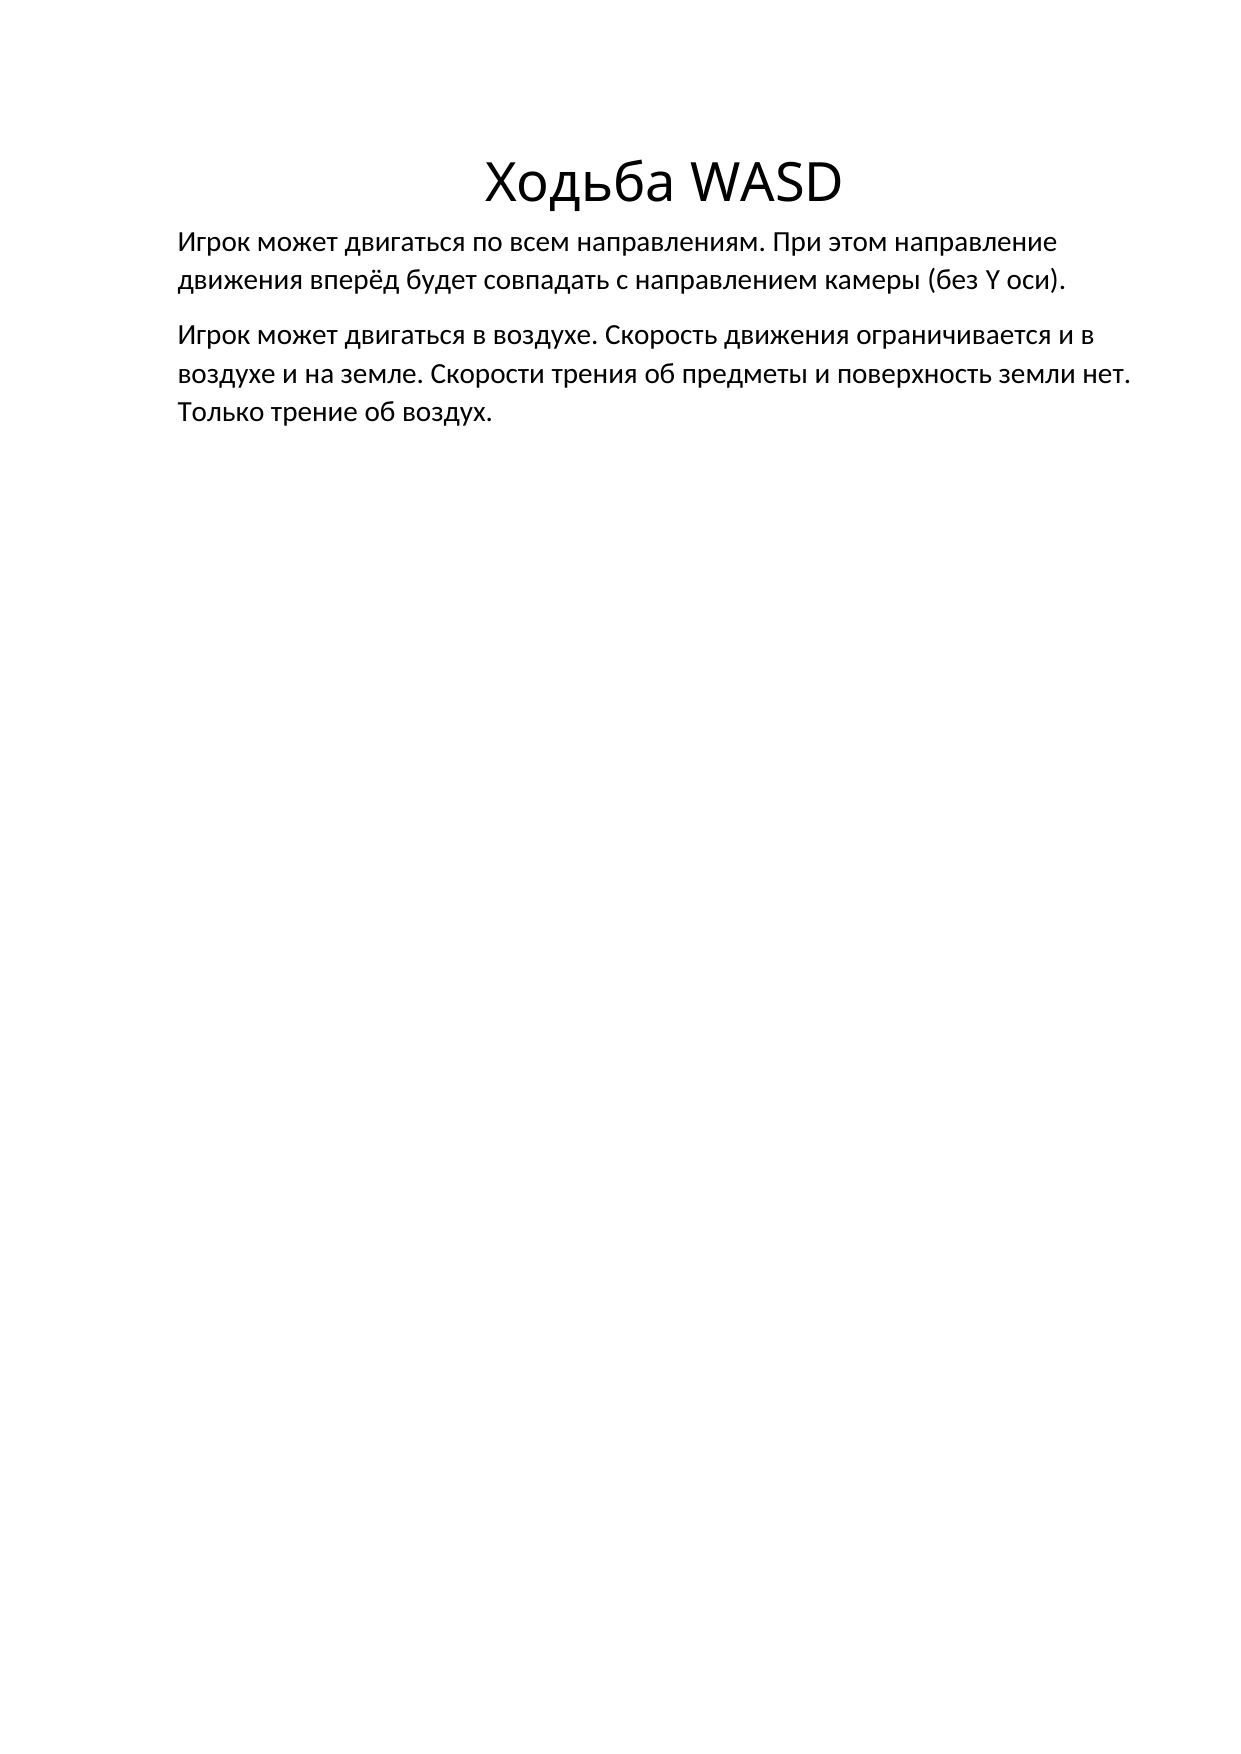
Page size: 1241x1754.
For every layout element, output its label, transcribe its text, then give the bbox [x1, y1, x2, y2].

text Игрок может двигаться в воздухе. Скорость движения ограничивается и в воздухе и на земле. Скорости трения об предметы и поверхность земли нет. Только трение об воздух. [177, 316, 1152, 429]
subtitle Ходьба WASD [177, 143, 1152, 217]
text Игрок может двигаться по всем направлениям. При этом направление движения вперёд будет совпадать с направлением камеры (без Y оси). [177, 223, 1152, 297]
